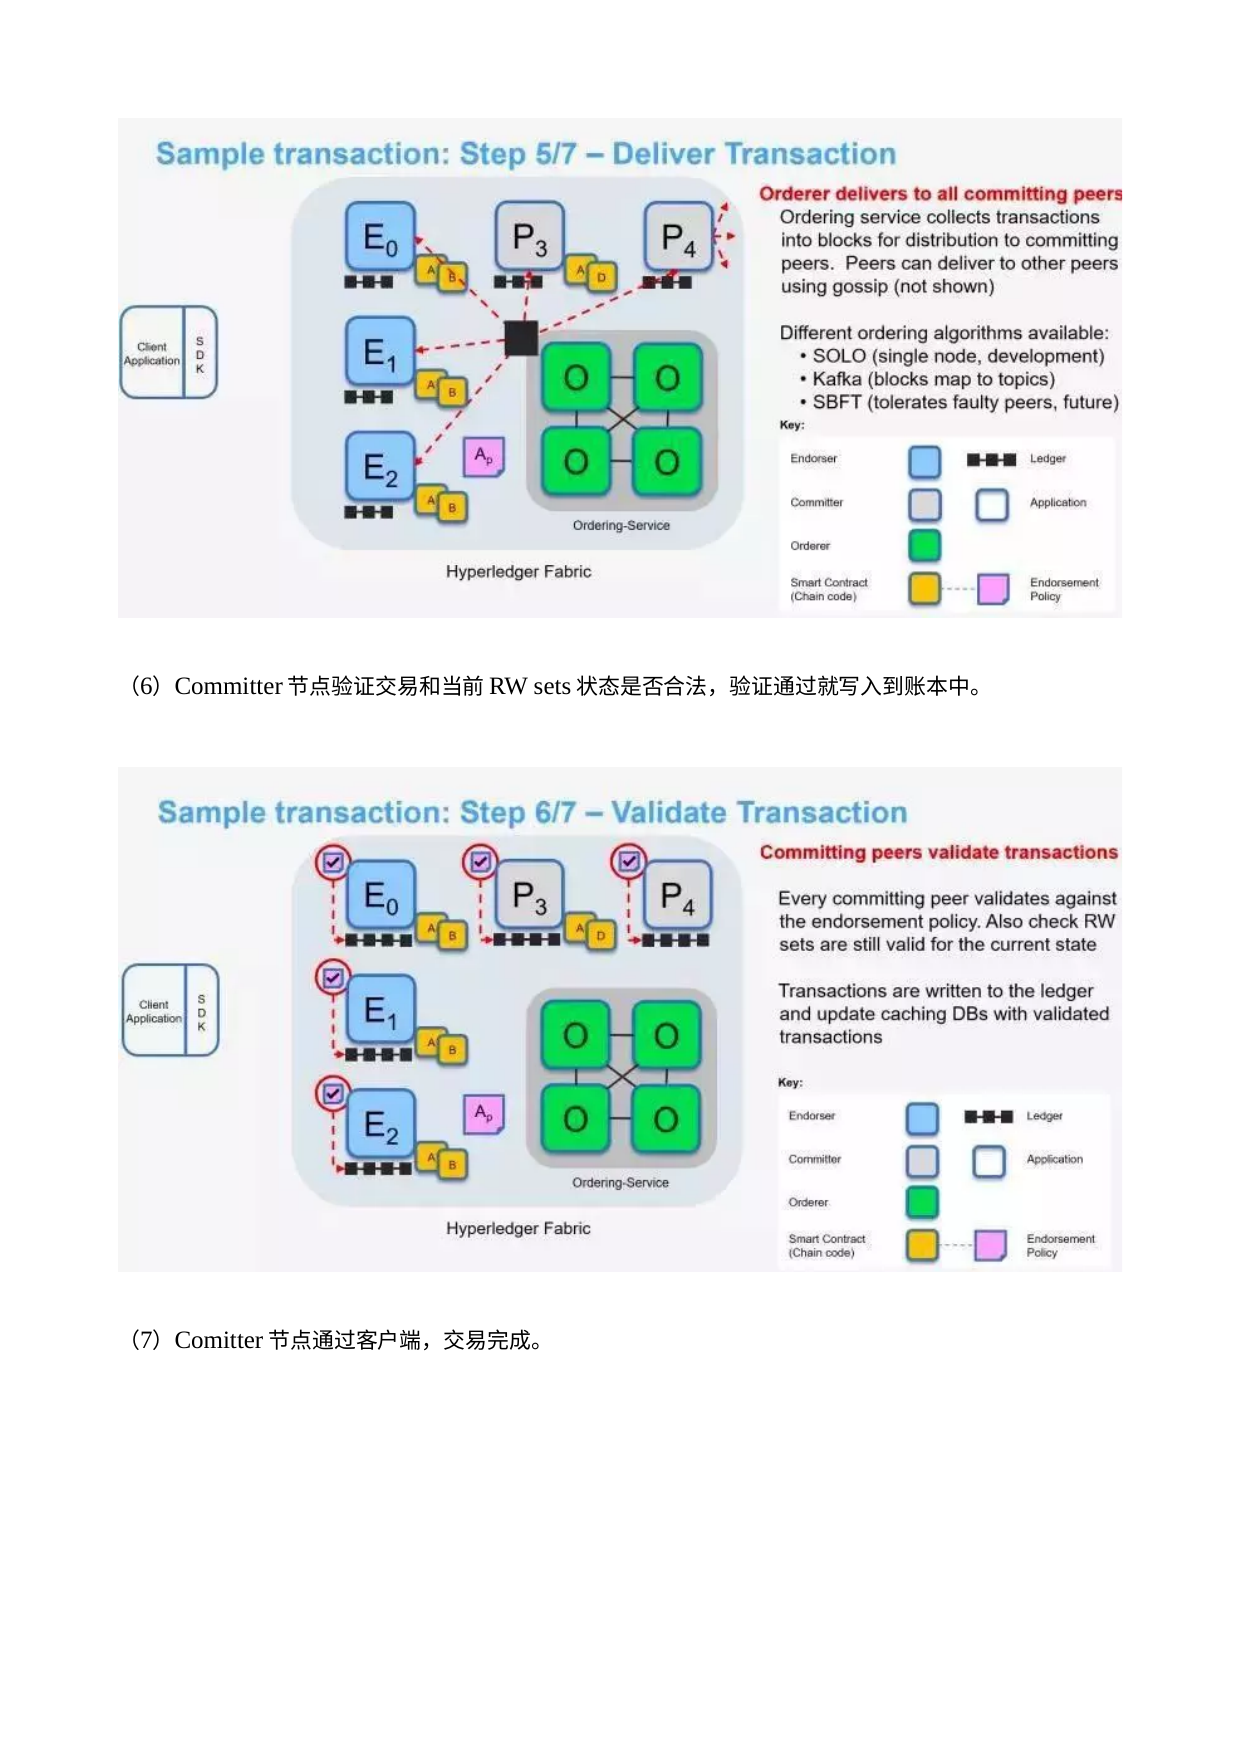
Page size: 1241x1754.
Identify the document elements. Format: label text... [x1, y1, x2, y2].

picture [118, 118, 1123, 618]
text （6）Committer节点验证交易和当前RW sets状态是否合法，验证通过就写入到账本中。 [118, 669, 1122, 701]
picture [118, 767, 1123, 1272]
text （7）Comitter节点通过客户端，交易完成。 [118, 1323, 1122, 1355]
